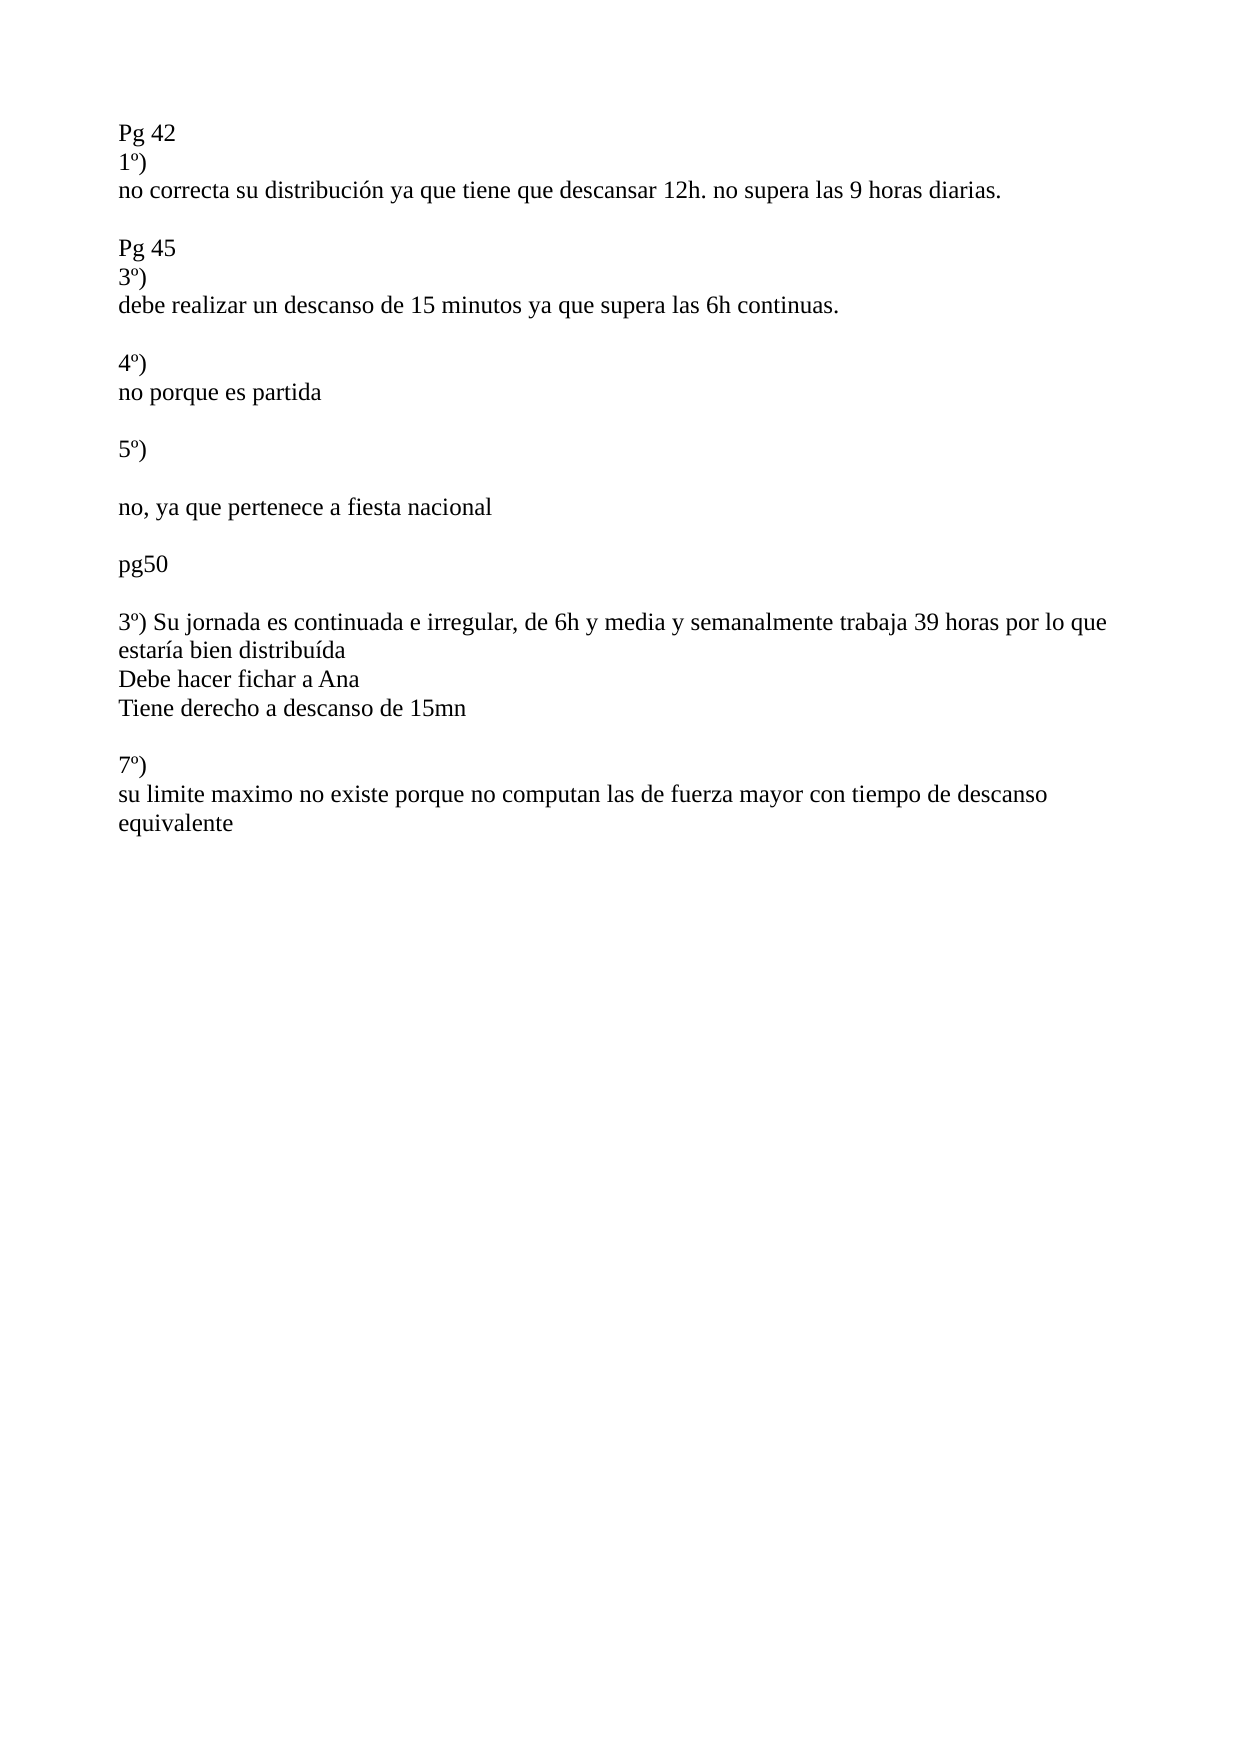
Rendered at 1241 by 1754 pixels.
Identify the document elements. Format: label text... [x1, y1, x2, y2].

text no porque es partida [118, 377, 1122, 406]
text Pg 45 [118, 233, 1122, 262]
text 4º) [118, 348, 1122, 377]
text no, ya que pertenece a fiesta nacional [118, 492, 1122, 521]
text su limite maximo no existe porque no computan las de fuerza mayor con tiempo de descanso equivalente [118, 779, 1122, 837]
text pg50 [118, 549, 1122, 578]
text Tiene derecho a descanso de 15mn [118, 693, 1122, 722]
text Debe hacer fichar a Ana [118, 664, 1122, 693]
text Pg 42 [118, 118, 1122, 147]
text no correcta su distribución ya que tiene que descansar 12h. no supera las 9 horas diarias. [118, 176, 1122, 204]
text 3º) Su jornada es continuada e irregular, de 6h y media y semanalmente trabaja 39 horas por lo que estaría bien distribuída [118, 607, 1122, 664]
text 7º) [118, 751, 1122, 779]
text 5º) [118, 434, 1122, 463]
text debe realizar un descanso de 15 minutos ya que supera las 6h continuas. [118, 291, 1122, 319]
text 1º) [118, 147, 1122, 176]
text 3º) [118, 262, 1122, 291]
